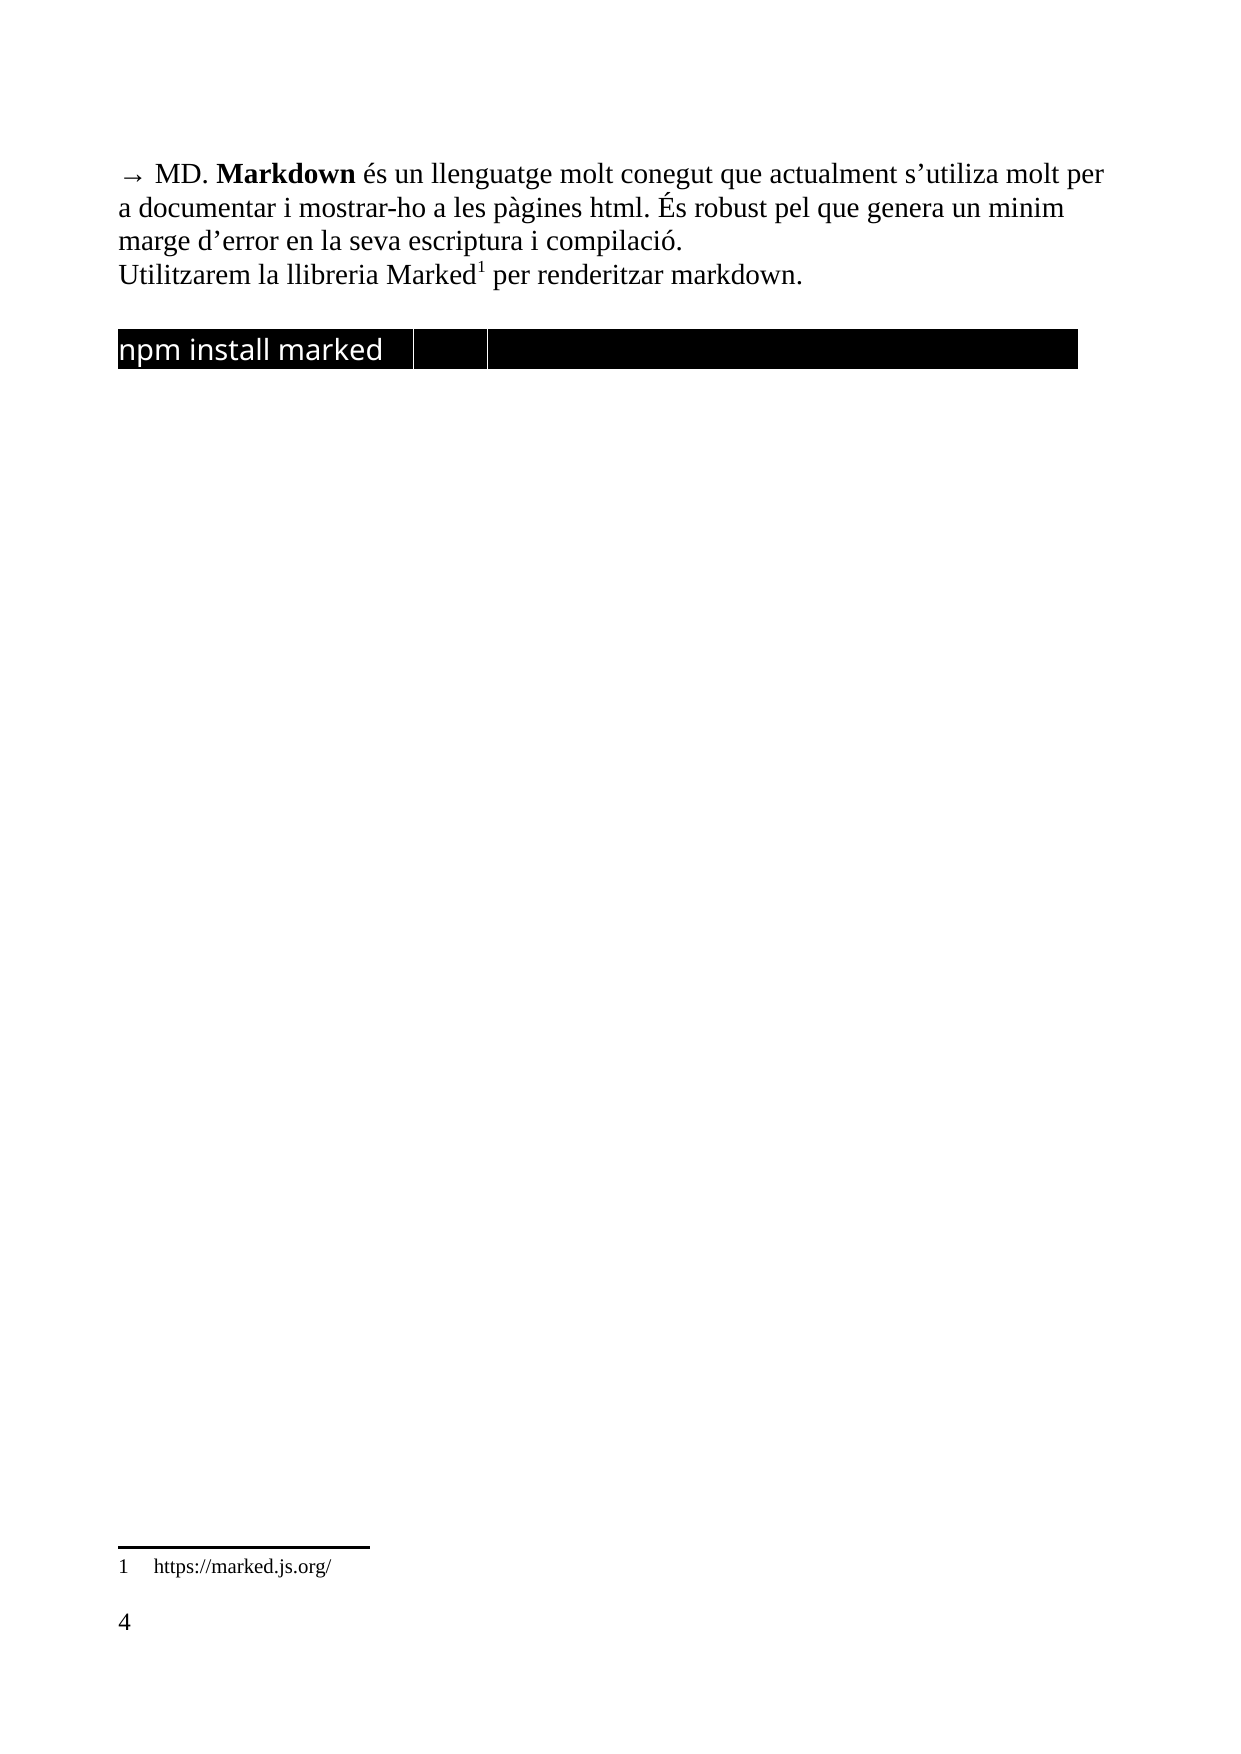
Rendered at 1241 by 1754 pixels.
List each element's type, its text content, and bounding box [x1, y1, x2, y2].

text Utilitzarem la llibreria Marked per renderitzar markdown. [118, 257, 1122, 291]
text https://marked.js.org/ [118, 1553, 1122, 1578]
text npm install marked [118, 329, 1122, 369]
text → MD. Markdown és un llenguatge molt conegut que actualment s’utiliza molt per a documentar i mostrar-ho a les pàgines html. És robust pel que genera un minim marge d’error en la seva escriptura i compilació. [118, 156, 1122, 257]
